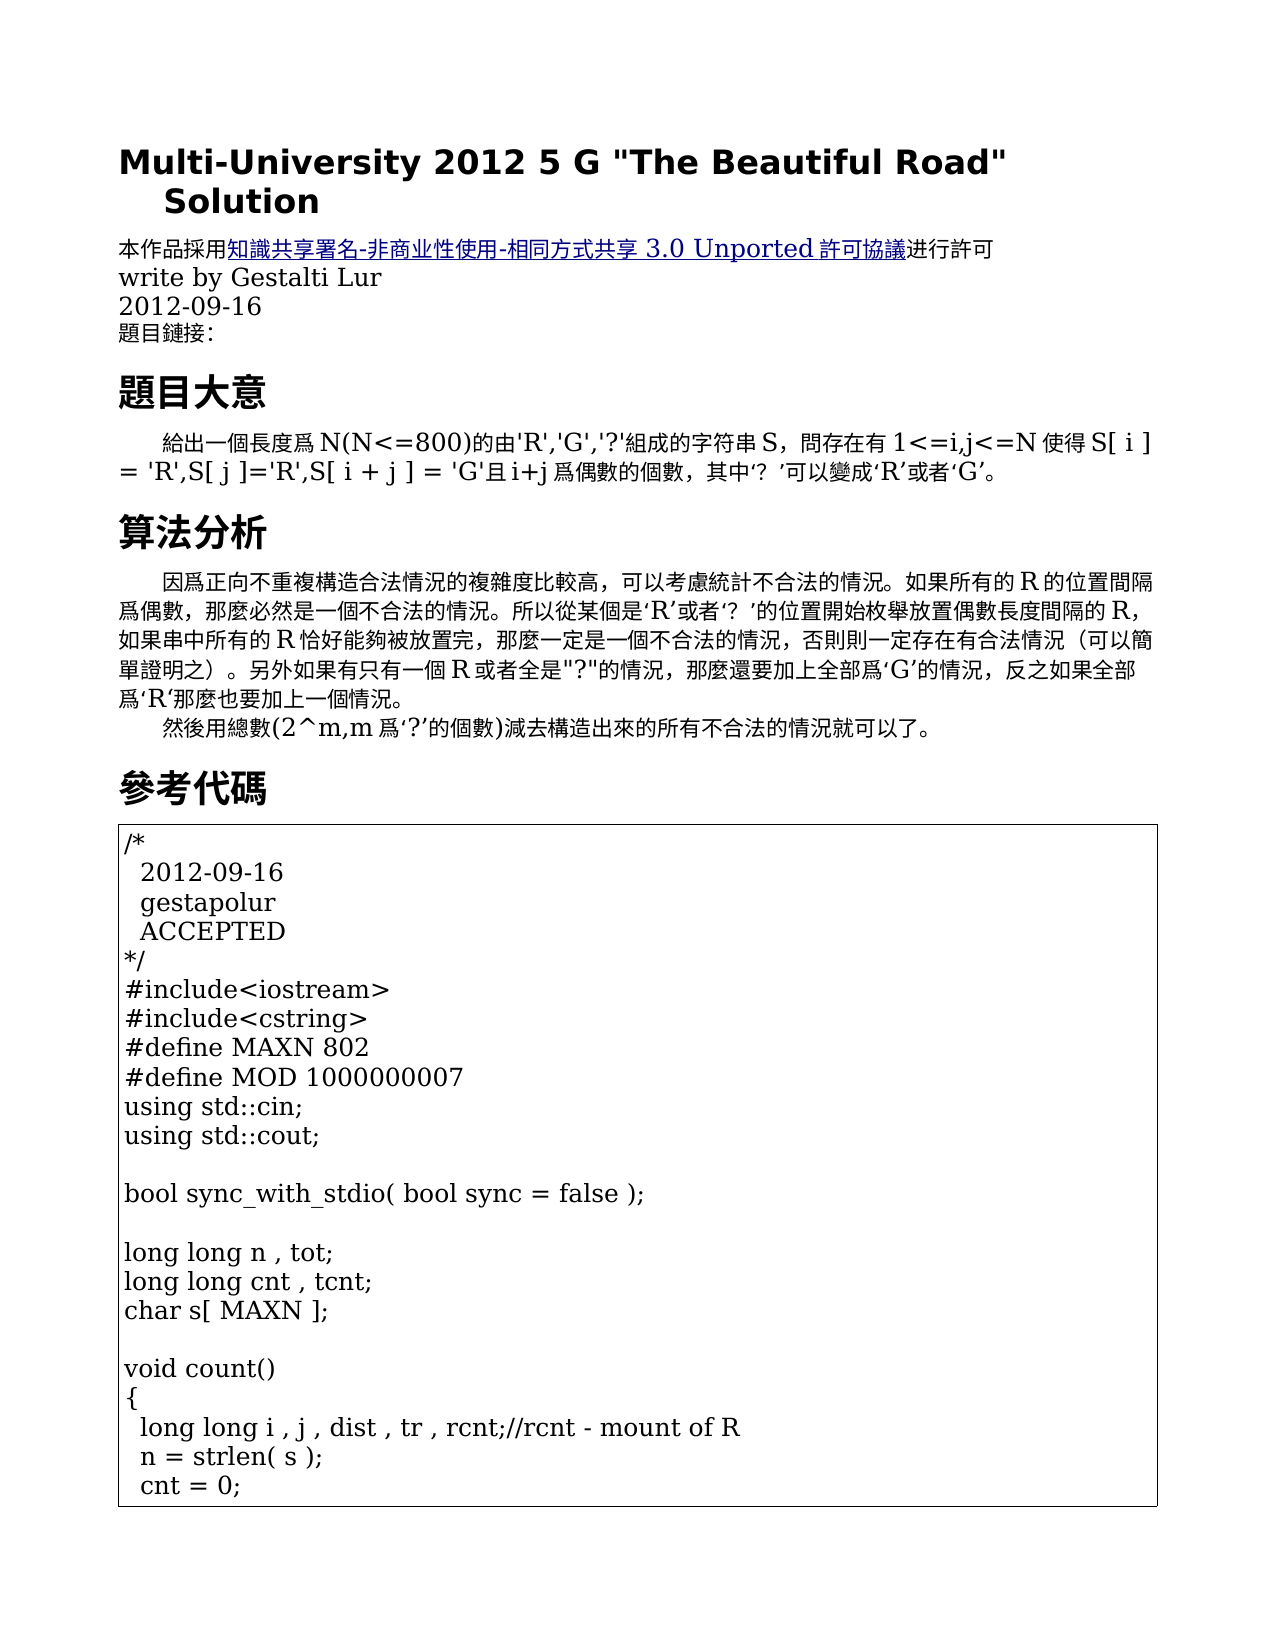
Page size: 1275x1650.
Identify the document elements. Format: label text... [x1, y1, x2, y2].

subtitle Multi-University 2012 5 G "The Beautiful Road" Solution [118, 143, 1157, 221]
text 然後用總數(2^m,m爲‘?’的個數)減去構造出來的所有不合法的情況就可以了。 [118, 713, 1157, 742]
text 2012-09-16 [118, 292, 1157, 321]
subtitle 題目大意 [118, 372, 1157, 415]
subtitle 算法分析 [118, 511, 1157, 555]
subtitle 參考代碼 [118, 767, 1157, 811]
text write by Gestalti Lur [118, 263, 1157, 292]
text 給出一個長度爲N(N<=800)的由'R','G','?'組成的字符串S，問存在有1<=i,j<=N使得S[ i ] = 'R',S[ j ]='R',S[ i + j ] = 'G'且i+j爲偶數的個數，其中‘？’可以變成‘R’或者‘G’。 [118, 428, 1157, 486]
text 題目鏈接： [118, 321, 1157, 347]
table_header /* 2012-09-16 gestapolur ACCEPTED */ #include<iostream> #include<cstring> #define MAXN 802 #define MOD 1000000007 using std::cin; using std::cout; bool sync_with_stdio( bool sync = false ); long long n , tot; long long cnt , tcnt; char s[ MAXN ]; void count() { long long i , j , dist , tr , rcnt;//rcnt - mount of R n = strlen( s ); cnt = 0; [119, 825, 1157, 1506]
text 本作品採用知識共享署名-非商业性使用-相同方式共享 3.0 Unported許可協議进行許可 [118, 234, 1157, 263]
text 因爲正向不重複構造合法情況的複雜度比較高，可以考慮統計不合法的情況。如果所有的R的位置間隔爲偶數，那麼必然是一個不合法的情況。所以從某個是‘R’或者‘？’的位置開始枚舉放置偶數長度間隔的R，如果串中所有的R恰好能夠被放置完，那麼一定是一個不合法的情況，否則則一定存在有合法情況（可以簡單證明之）。另外如果有只有一個R或者全是"?"的情況，那麼還要加上全部爲‘G’的情況，反之如果全部爲‘R‘那麼也要加上一個情況。 [118, 567, 1157, 713]
